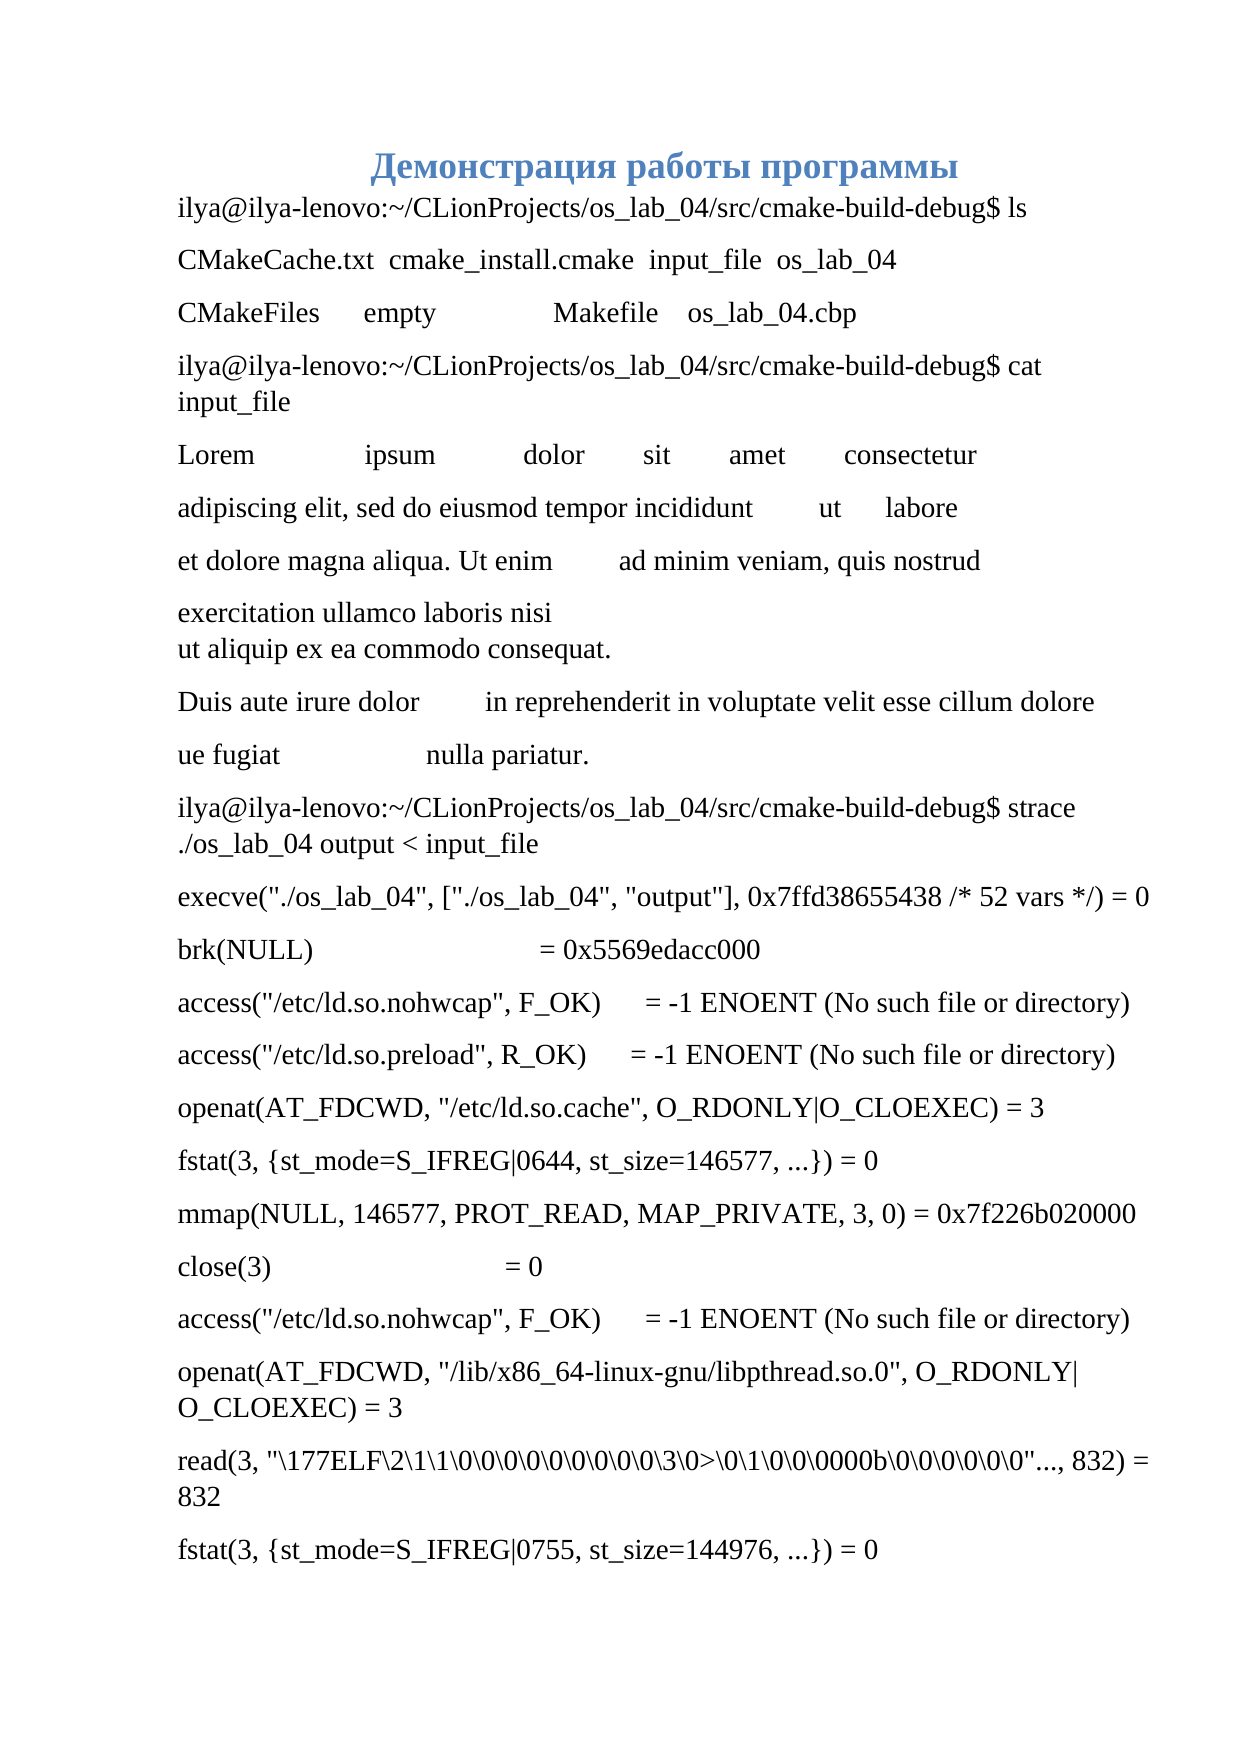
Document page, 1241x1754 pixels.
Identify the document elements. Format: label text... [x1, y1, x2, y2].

text ue fugiat nulla pariatur. [177, 737, 1152, 771]
text openat(AT_FDCWD, "/lib/x86_64-linux-gnu/libpthread.so.0", O_RDONLY|O_CLOEXEC) = 3 [177, 1354, 1152, 1424]
text ilya@ilya-lenovo:~/CLionProjects/os_lab_04/src/cmake-build-debug$ strace ./os_lab_04 output < input_file [177, 790, 1152, 860]
text Duis aute irure dolor in reprehenderit in voluptate velit esse cillum dolore [177, 684, 1152, 718]
text close(3) = 0 [177, 1249, 1152, 1282]
text mmap(NULL, 146577, PROT_READ, MAP_PRIVATE, 3, 0) = 0x7f226b020000 [177, 1196, 1152, 1229]
text fstat(3, {st_mode=S_IFREG|0755, st_size=144976, ...}) = 0 [177, 1532, 1152, 1566]
text CMakeFiles empty Makefile os_lab_04.cbp [177, 295, 1152, 329]
text access("/etc/ld.so.nohwcap", F_OK) = -1 ENOENT (No such file or directory) [177, 1302, 1152, 1335]
text exercitation ullamco laboris nisi ut aliquip ex ea commodo consequat. [177, 596, 1152, 665]
text access("/etc/ld.so.preload", R_OK) = -1 ENOENT (No such file or directory) [177, 1037, 1152, 1071]
text Lorem ipsum dolor sit amet consectetur [177, 437, 1152, 471]
text adipiscing elit, sed do eiusmod tempor incididunt ut labore [177, 490, 1152, 523]
text ilya@ilya-lenovo:~/CLionProjects/os_lab_04/src/cmake-build-debug$ ls [177, 190, 1152, 223]
text et dolore magna aliqua. Ut enim ad minim veniam, quis nostrud [177, 543, 1152, 576]
text openat(AT_FDCWD, "/etc/ld.so.cache", O_RDONLY|O_CLOEXEC) = 3 [177, 1090, 1152, 1124]
text CMakeCache.txt cmake_install.cmake input_file os_lab_04 [177, 242, 1152, 276]
text ilya@ilya-lenovo:~/CLionProjects/os_lab_04/src/cmake-build-debug$ cat input_file [177, 348, 1152, 418]
subtitle Демонстрация работы программы [177, 143, 1152, 186]
text brk(NULL) = 0x5569edacc000 [177, 932, 1152, 965]
text execve("./os_lab_04", ["./os_lab_04", "output"], 0x7ffd38655438 /* 52 vars */) = 0 [177, 879, 1152, 913]
text fstat(3, {st_mode=S_IFREG|0644, st_size=146577, ...}) = 0 [177, 1143, 1152, 1177]
text read(3, "\177ELF\2\1\1\0\0\0\0\0\0\0\0\0\3\0>\0\1\0\0\0000b\0\0\0\0\0\0"..., 832) = 832 [177, 1443, 1152, 1513]
text access("/etc/ld.so.nohwcap", F_OK) = -1 ENOENT (No such file or directory) [177, 985, 1152, 1018]
